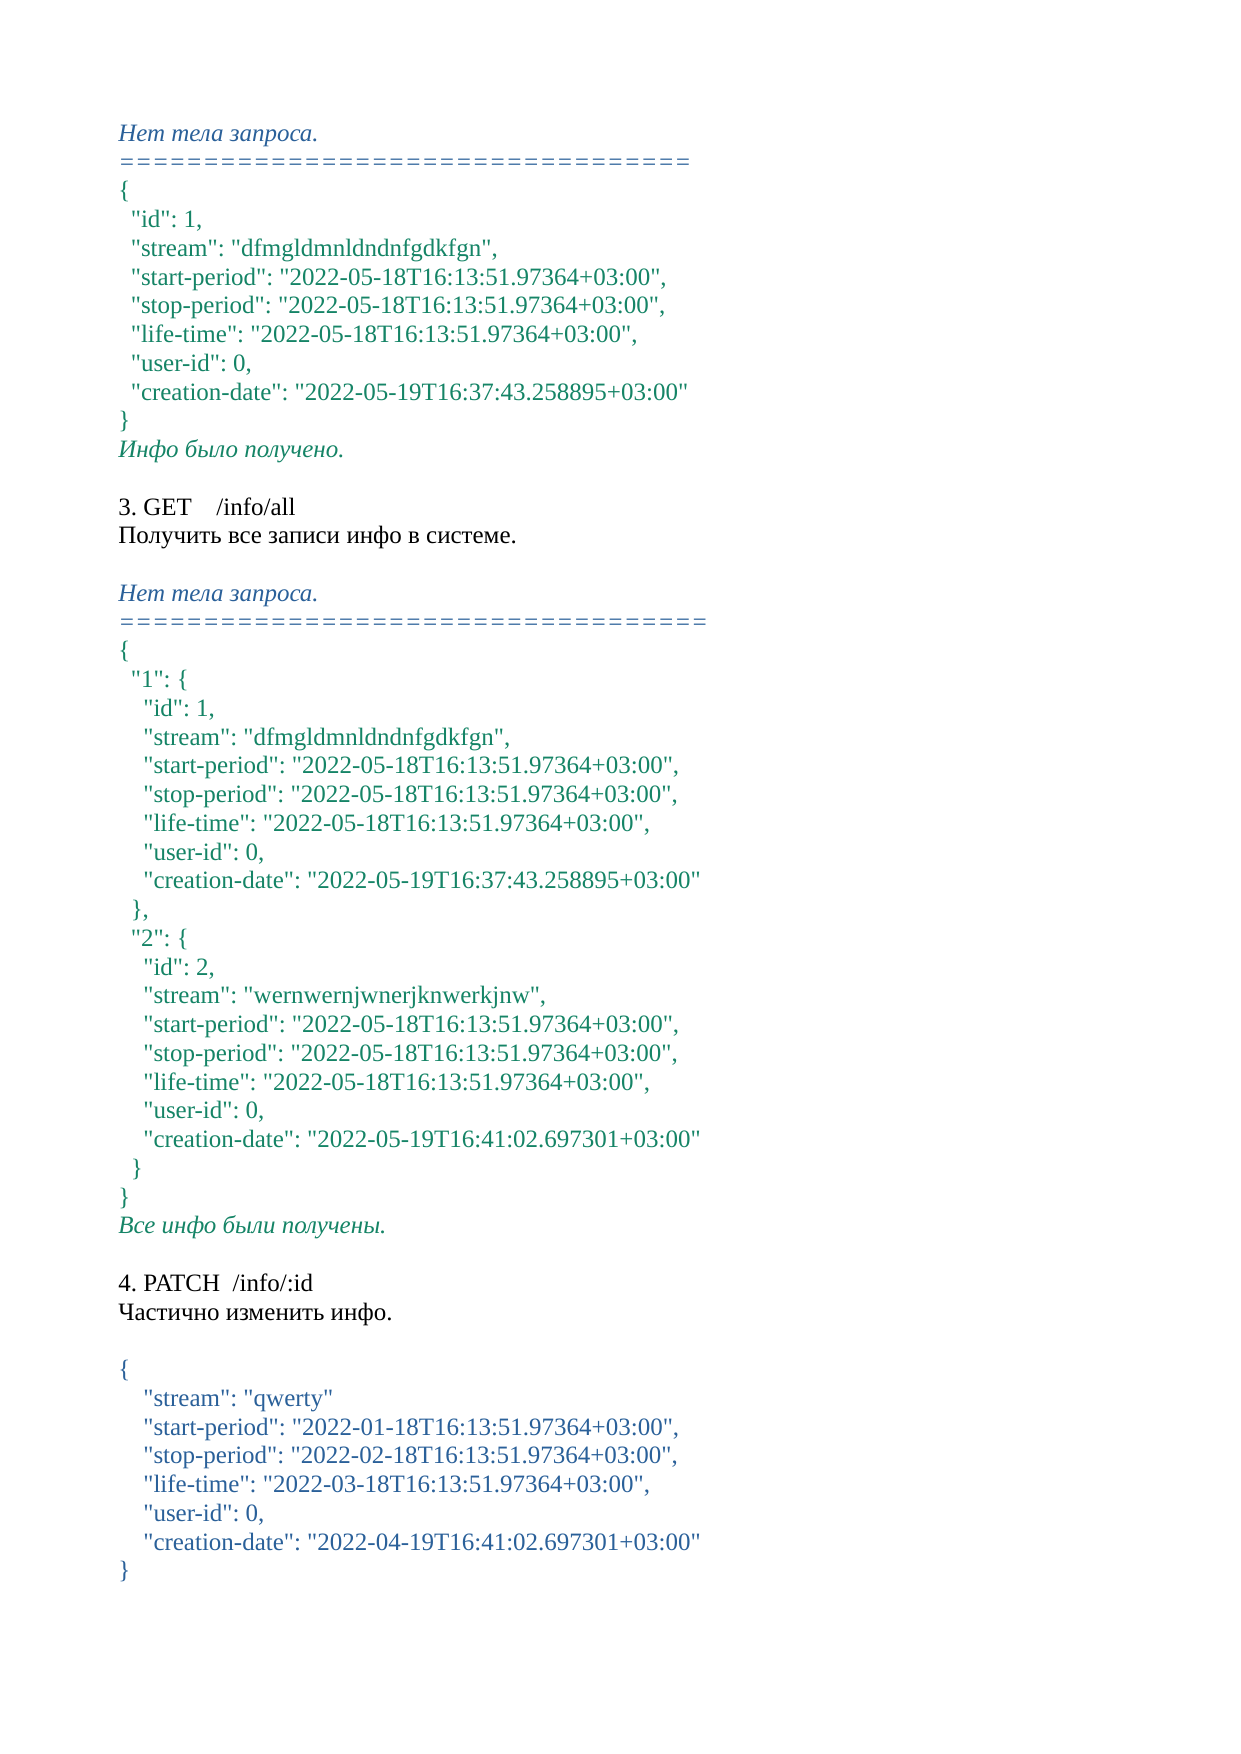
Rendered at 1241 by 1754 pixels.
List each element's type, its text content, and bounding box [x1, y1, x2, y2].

text "2": { [118, 923, 1122, 952]
text Нет тела запроса. [118, 118, 1122, 147]
text { [118, 176, 1122, 204]
text } [118, 1182, 1122, 1211]
text "stop-period": "2022-05-18T16:13:51.97364+03:00", [118, 779, 1122, 808]
text Нет тела запроса. [118, 578, 1122, 607]
text "stream": "dfmgldmnldndnfgdkfgn", [118, 722, 1122, 751]
text "creation-date": "2022-05-19T16:41:02.697301+03:00" [118, 1124, 1122, 1153]
text "stream": "qwerty" [118, 1383, 1122, 1412]
text "1": { [118, 664, 1122, 693]
text 3. GET /info/all [118, 492, 1122, 521]
text "life-time": "2022-05-18T16:13:51.97364+03:00", [118, 1067, 1122, 1096]
text "stop-period": "2022-02-18T16:13:51.97364+03:00", [118, 1441, 1122, 1469]
text "stop-period": "2022-05-18T16:13:51.97364+03:00", [118, 291, 1122, 319]
text "creation-date": "2022-04-19T16:41:02.697301+03:00" [118, 1527, 1122, 1556]
text "user-id": 0, [118, 1498, 1122, 1527]
text "life-time": "2022-03-18T16:13:51.97364+03:00", [118, 1469, 1122, 1498]
text Все инфо были получены. [118, 1211, 1122, 1239]
text 4. PATCH /info/:id [118, 1268, 1122, 1297]
text "creation-date": "2022-05-19T16:37:43.258895+03:00" [118, 377, 1122, 406]
text } [118, 1556, 1122, 1584]
text ================================== [118, 147, 1122, 176]
text "life-time": "2022-05-18T16:13:51.97364+03:00", [118, 319, 1122, 348]
text } [118, 1153, 1122, 1182]
text { [118, 636, 1122, 664]
text "start-period": "2022-05-18T16:13:51.97364+03:00", [118, 1009, 1122, 1038]
text }, [118, 894, 1122, 923]
text "start-period": "2022-05-18T16:13:51.97364+03:00", [118, 751, 1122, 779]
text "user-id": 0, [118, 837, 1122, 866]
text "stream": "wernwernjwnerjknwerkjnw", [118, 981, 1122, 1009]
text =================================== [118, 607, 1122, 636]
text "stop-period": "2022-05-18T16:13:51.97364+03:00", [118, 1038, 1122, 1067]
text "user-id": 0, [118, 1096, 1122, 1124]
text { [118, 1354, 1122, 1383]
text "user-id": 0, [118, 348, 1122, 377]
text "id": 1, [118, 204, 1122, 233]
text "id": 2, [118, 952, 1122, 981]
text "start-period": "2022-01-18T16:13:51.97364+03:00", [118, 1412, 1122, 1441]
text Получить все записи инфо в системе. [118, 521, 1122, 549]
text "start-period": "2022-05-18T16:13:51.97364+03:00", [118, 262, 1122, 291]
text Частично изменить инфо. [118, 1297, 1122, 1326]
text "life-time": "2022-05-18T16:13:51.97364+03:00", [118, 808, 1122, 837]
text "creation-date": "2022-05-19T16:37:43.258895+03:00" [118, 866, 1122, 894]
text "stream": "dfmgldmnldndnfgdkfgn", [118, 233, 1122, 262]
text Инфо было получено. [118, 434, 1122, 463]
text "id": 1, [118, 693, 1122, 722]
text } [118, 406, 1122, 434]
